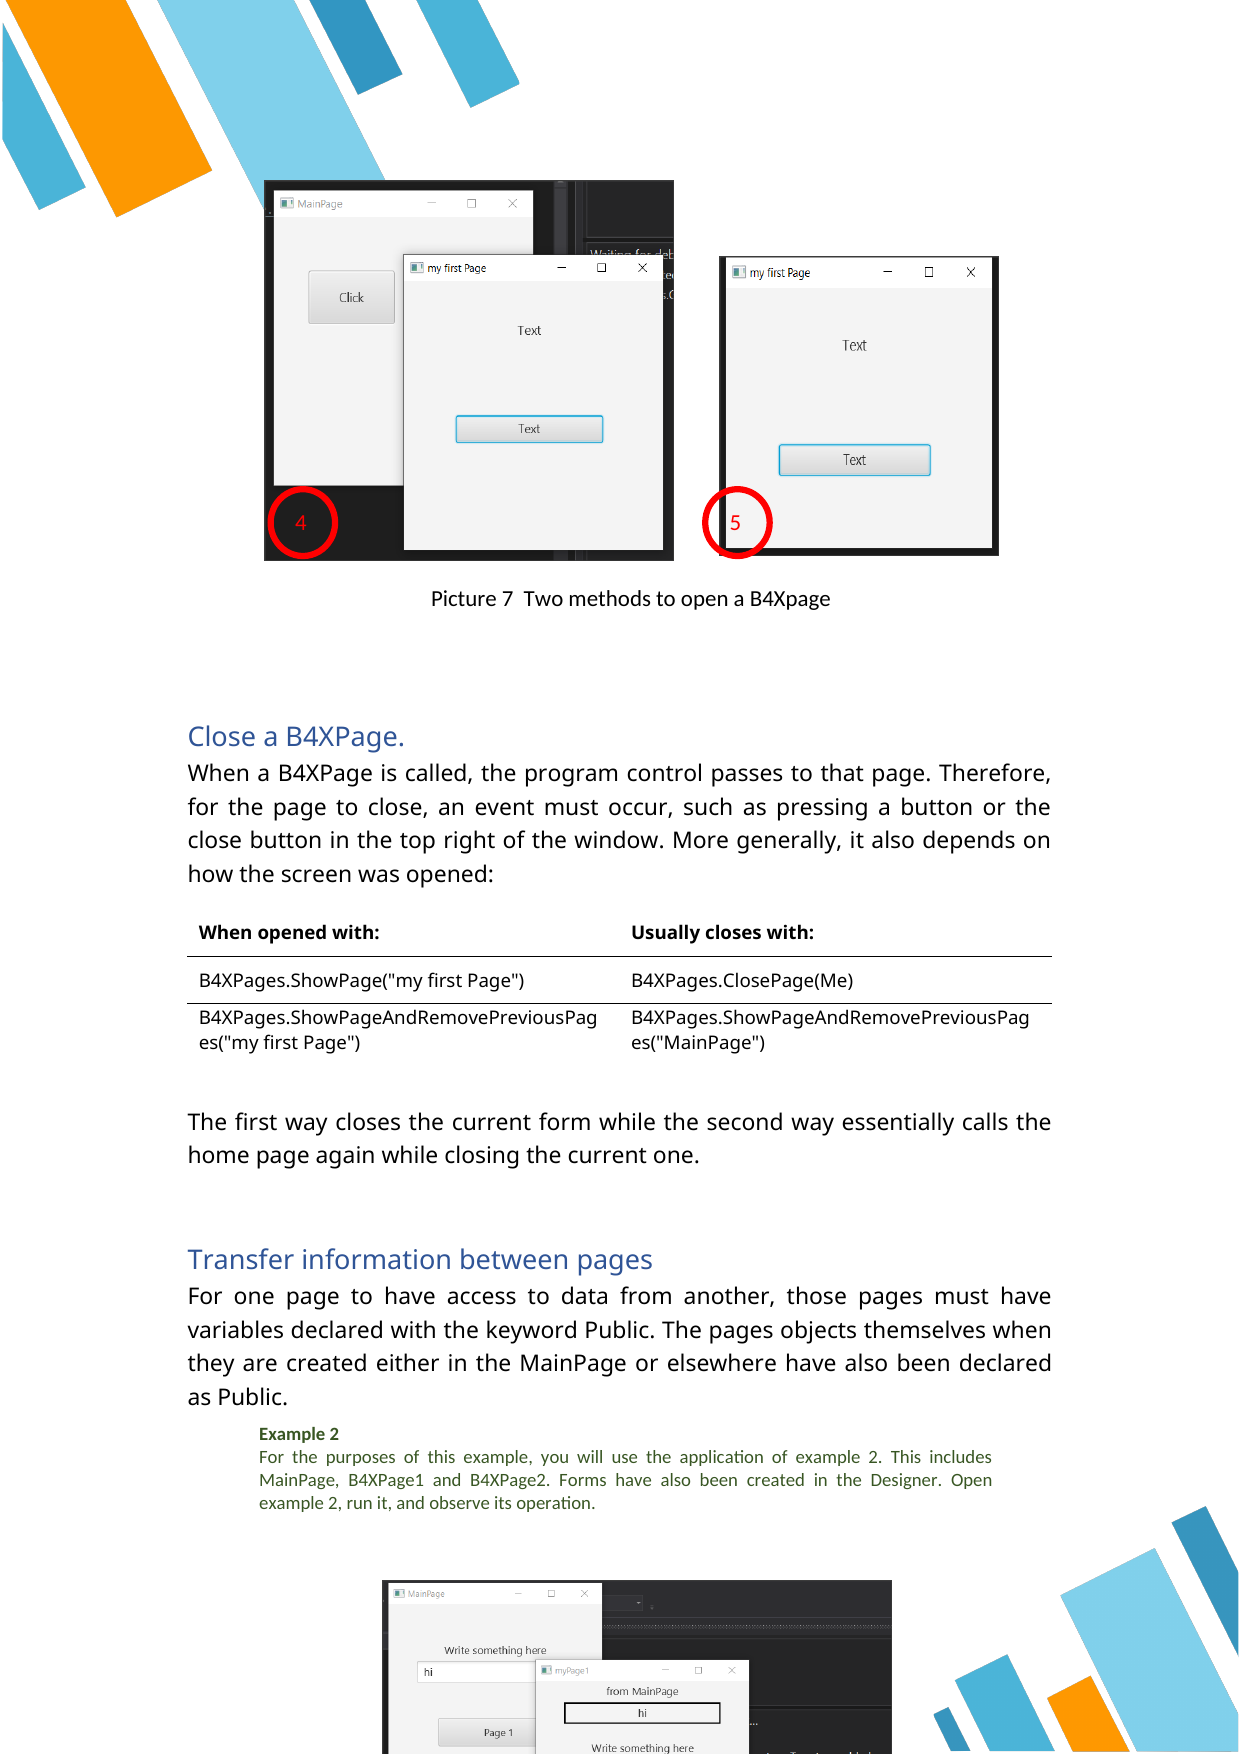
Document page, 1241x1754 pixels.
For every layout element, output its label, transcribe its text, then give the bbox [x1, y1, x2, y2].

text The first way closes the current form while the second way essentially calls the home page again while closing the current one. [187, 1106, 1053, 1171]
table_cell B4XPages.ShowPageAndRemovePreviousPages("my first Page") [187, 1004, 619, 1055]
table_cell B4XPages.ShowPageAndRemovePreviousPages("MainPage") [620, 1004, 1052, 1055]
subtitle Transfer information between pages [187, 1240, 1053, 1277]
picture [719, 493, 766, 552]
picture [719, 256, 999, 556]
table_header Usually closes with: [620, 909, 1052, 956]
picture [933, 1506, 1239, 1752]
table_header When opened with: [187, 909, 619, 956]
table_cell B4XPages.ClosePage(Me) [620, 957, 1052, 1003]
subtitle Close a B4XPage. [187, 717, 1053, 754]
picture [382, 1580, 892, 1754]
text When a B4XPage is called, the program control passes to that page. Therefore, for the page to close, an event must occur, such as pressing a button or the close button in the top right of the window. More generally, it also depends on how the screen was opened: [187, 757, 1053, 889]
table_cell B4XPages.ShowPage("my first Page") [187, 957, 619, 1003]
picture [2, 0, 674, 561]
text For one page to have access to data from another, those pages must have variables declared with the keyword Public. The pages objects themselves when they are created either in the MainPage or elsewhere have also been declared as Public. [187, 1280, 1053, 1412]
